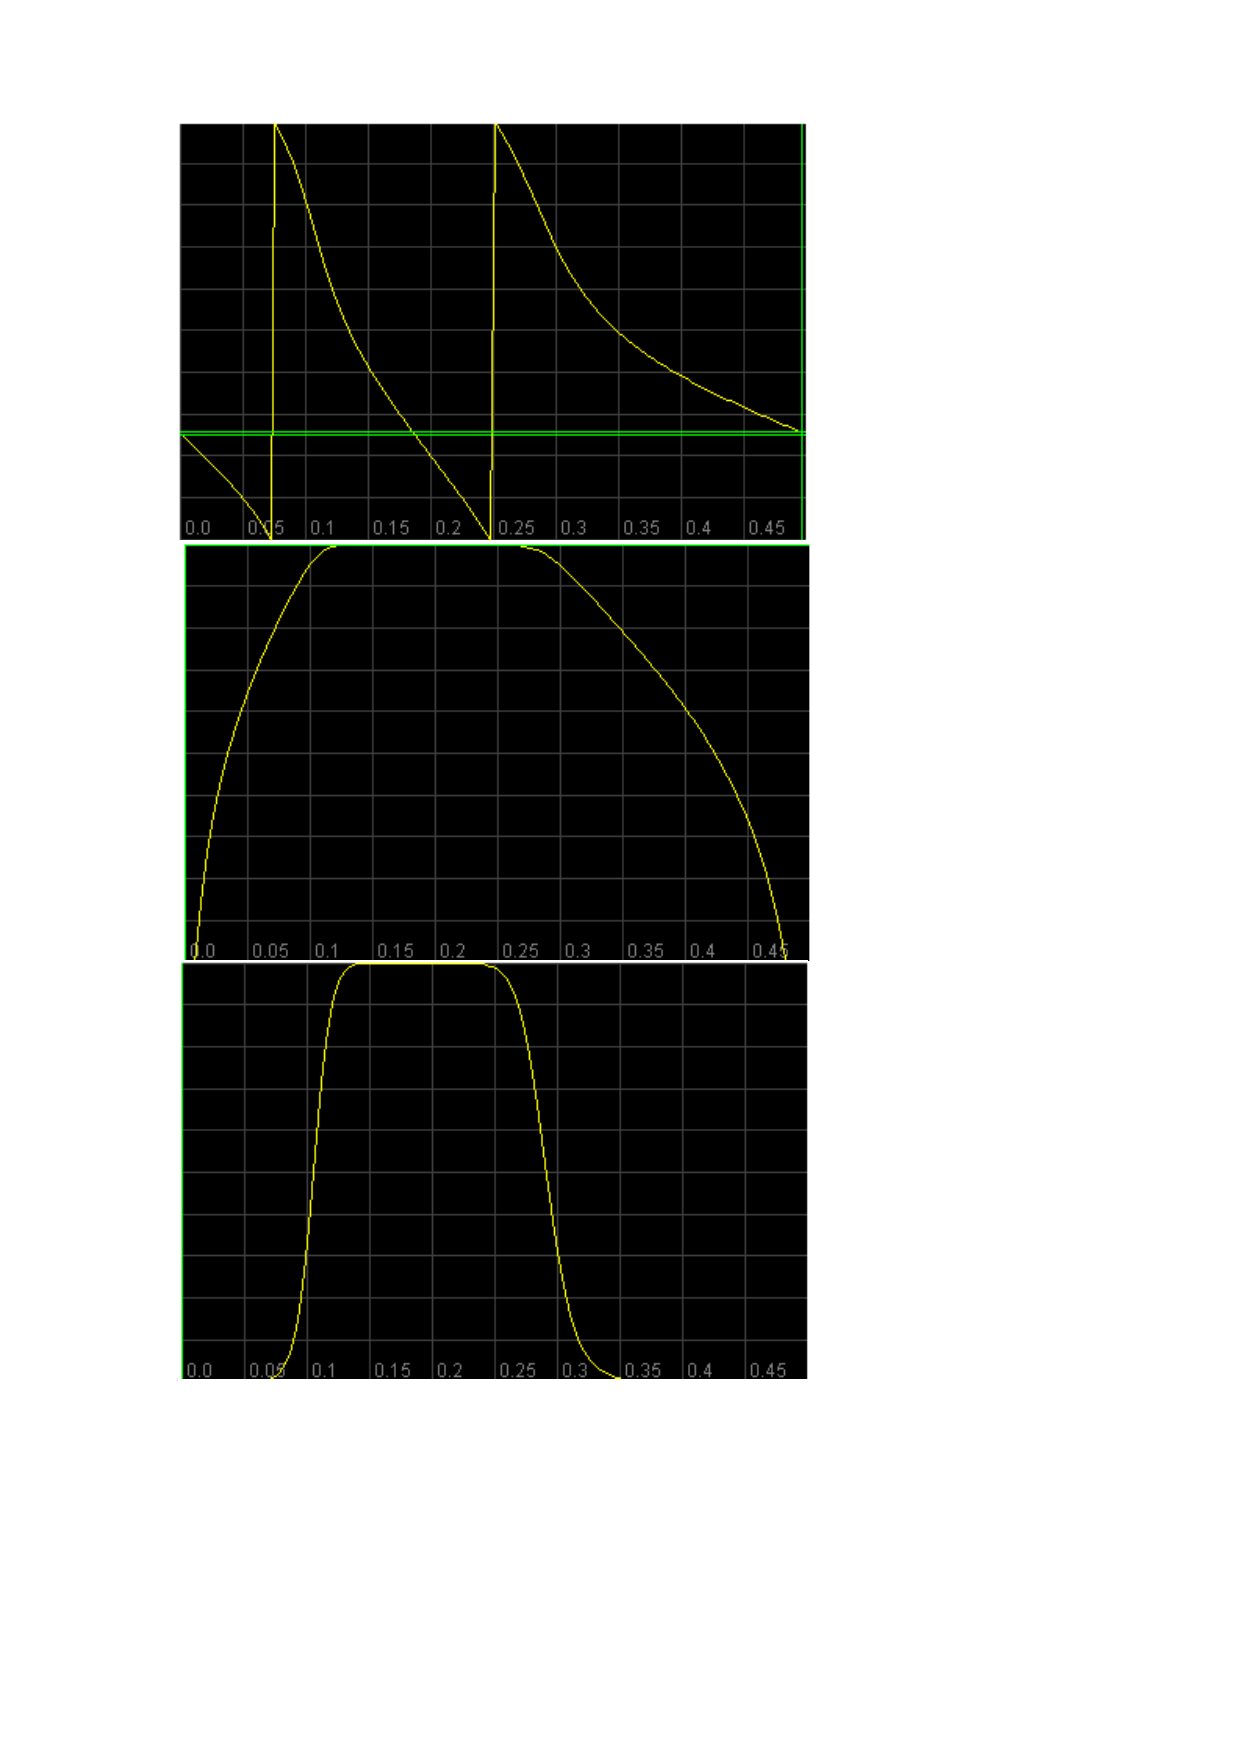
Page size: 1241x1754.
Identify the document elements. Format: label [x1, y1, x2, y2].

picture [177, 118, 814, 1379]
